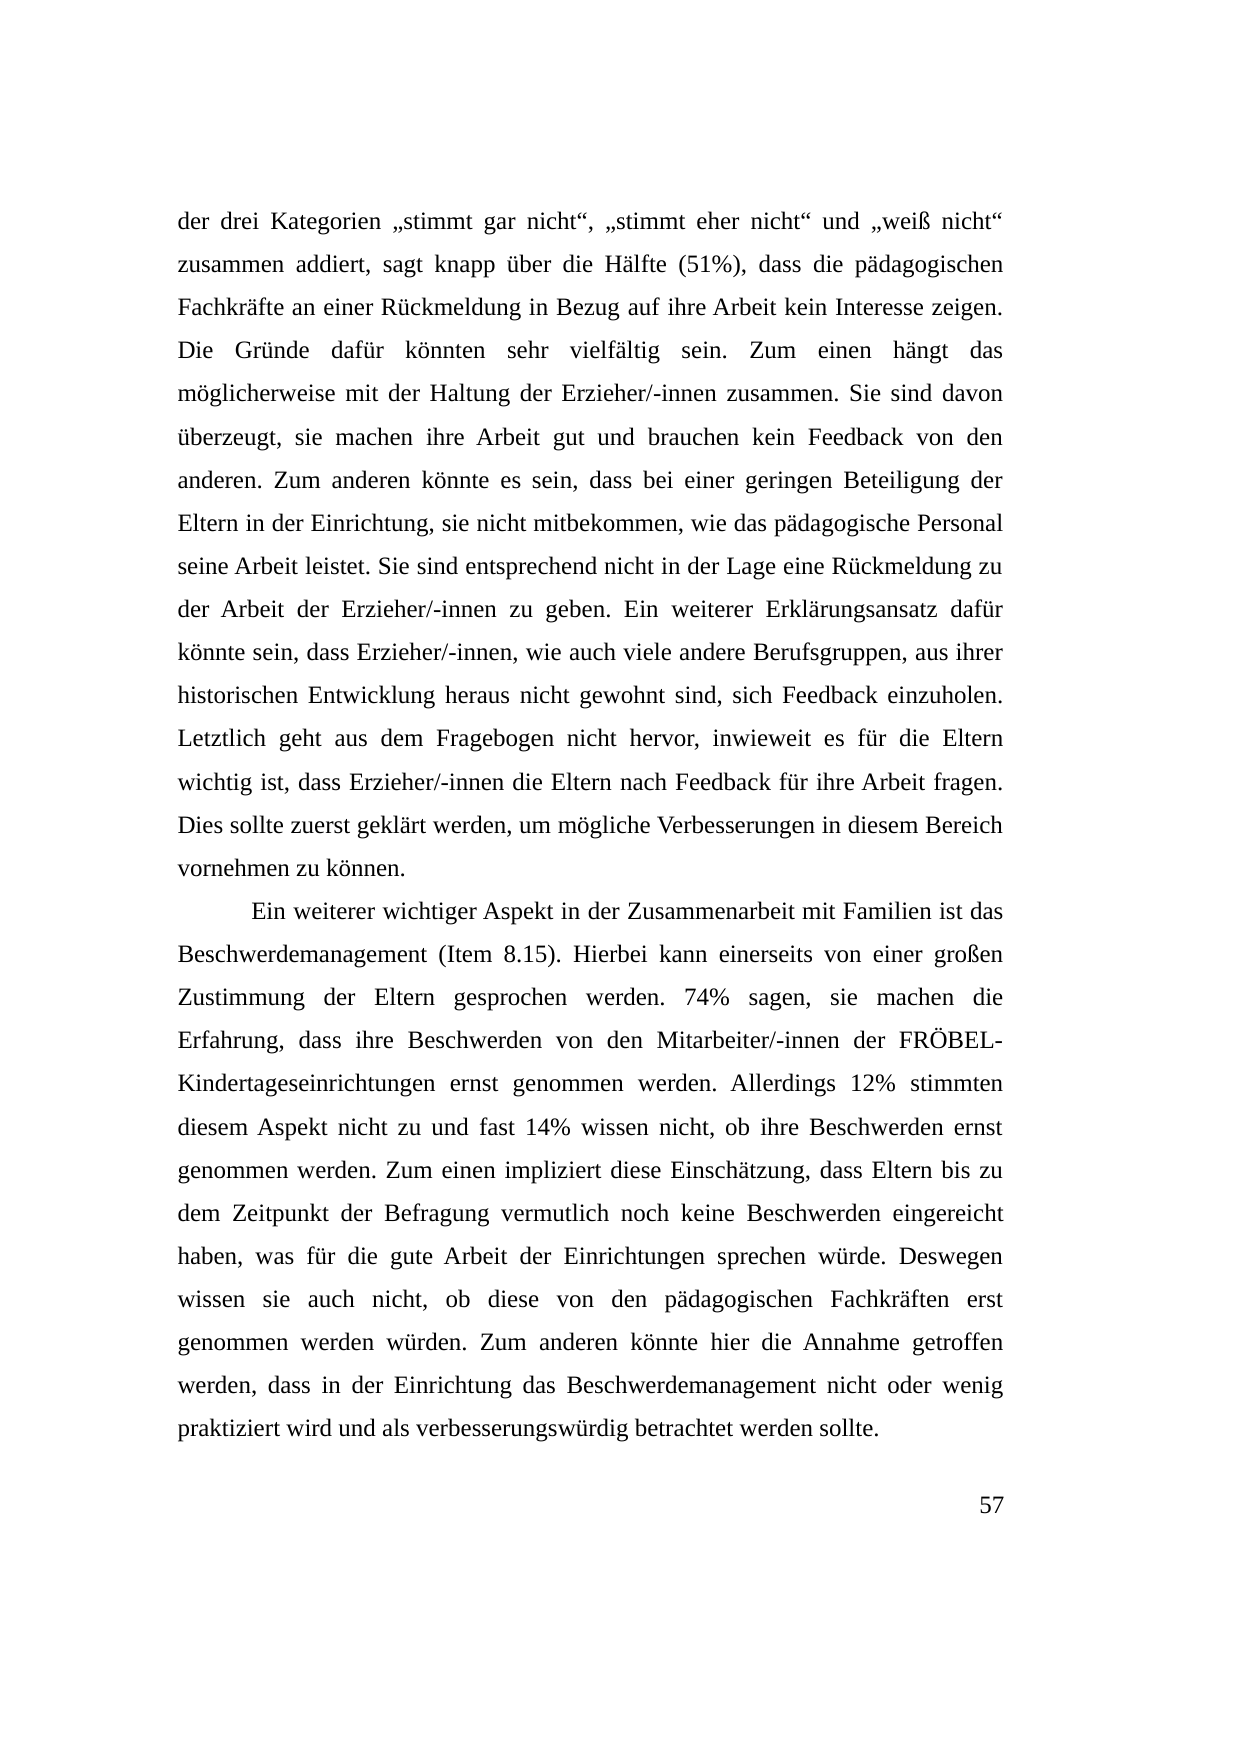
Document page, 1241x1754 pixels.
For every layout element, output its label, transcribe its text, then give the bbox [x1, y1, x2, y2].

text der drei Kategorien „stimmt gar nicht“, „stimmt eher nicht“ und „weiß nicht“ zusammen addiert, sagt knapp über die Hälfte (51%), dass die pädagogischen Fachkräfte an einer Rückmeldung in Bezug auf ihre Arbeit kein Interesse zeigen. Die Gründe dafür könnten sehr vielfältig sein. Zum einen hängt das möglicherweise mit der Haltung der Erzieher/-innen zusammen. Sie sind davon überzeugt, sie machen ihre Arbeit gut und brauchen kein Feedback von den anderen. Zum anderen könnte es sein, dass bei einer geringen Beteiligung der Eltern in der Einrichtung, sie nicht mitbekommen, wie das pädagogische Personal seine Arbeit leistet. Sie sind entsprechend nicht in der Lage eine Rückmeldung zu der Arbeit der Erzieher/-innen zu geben. Ein weiterer Erklärungsansatz dafür könnte sein, dass Erzieher/-innen, wie auch viele andere Berufsgruppen, aus ihrer historischen Entwicklung heraus nicht gewohnt sind, sich Feedback einzuholen. Letztlich geht aus dem Fragebogen nicht hervor, inwieweit es für die Eltern wichtig ist, dass Erzieher/-innen die Eltern nach Feedback für ihre Arbeit fragen. Dies sollte zuerst geklärt werden, um mögliche Verbesserungen in diesem Bereich vornehmen zu können. [177, 206, 1004, 882]
text Ein weiterer wichtiger Aspekt in der Zusammenarbeit mit Familien ist das Beschwerdemanagement (Item 8.15). Hierbei kann einerseits von einer großen Zustimmung der Eltern gesprochen werden. 74% sagen, sie machen die Erfahrung, dass ihre Beschwerden von den Mitarbeiter/-innen der FRÖBEL-Kindertageseinrichtungen ernst genommen werden. Allerdings 12% stimmten diesem Aspekt nicht zu und fast 14% wissen nicht, ob ihre Beschwerden ernst genommen werden. Zum einen impliziert diese Einschätzung, dass Eltern bis zu dem Zeitpunkt der Befragung vermutlich noch keine Beschwerden eingereicht haben, was für die gute Arbeit der Einrichtungen sprechen würde. Deswegen wissen sie auch nicht, ob diese von den pädagogischen Fachkräften erst genommen werden würden. Zum anderen könnte hier die Annahme getroffen werden, dass in der Einrichtung das Beschwerdemanagement nicht oder wenig praktiziert wird und als verbesserungswürdig betrachtet werden sollte. [177, 896, 1004, 1442]
